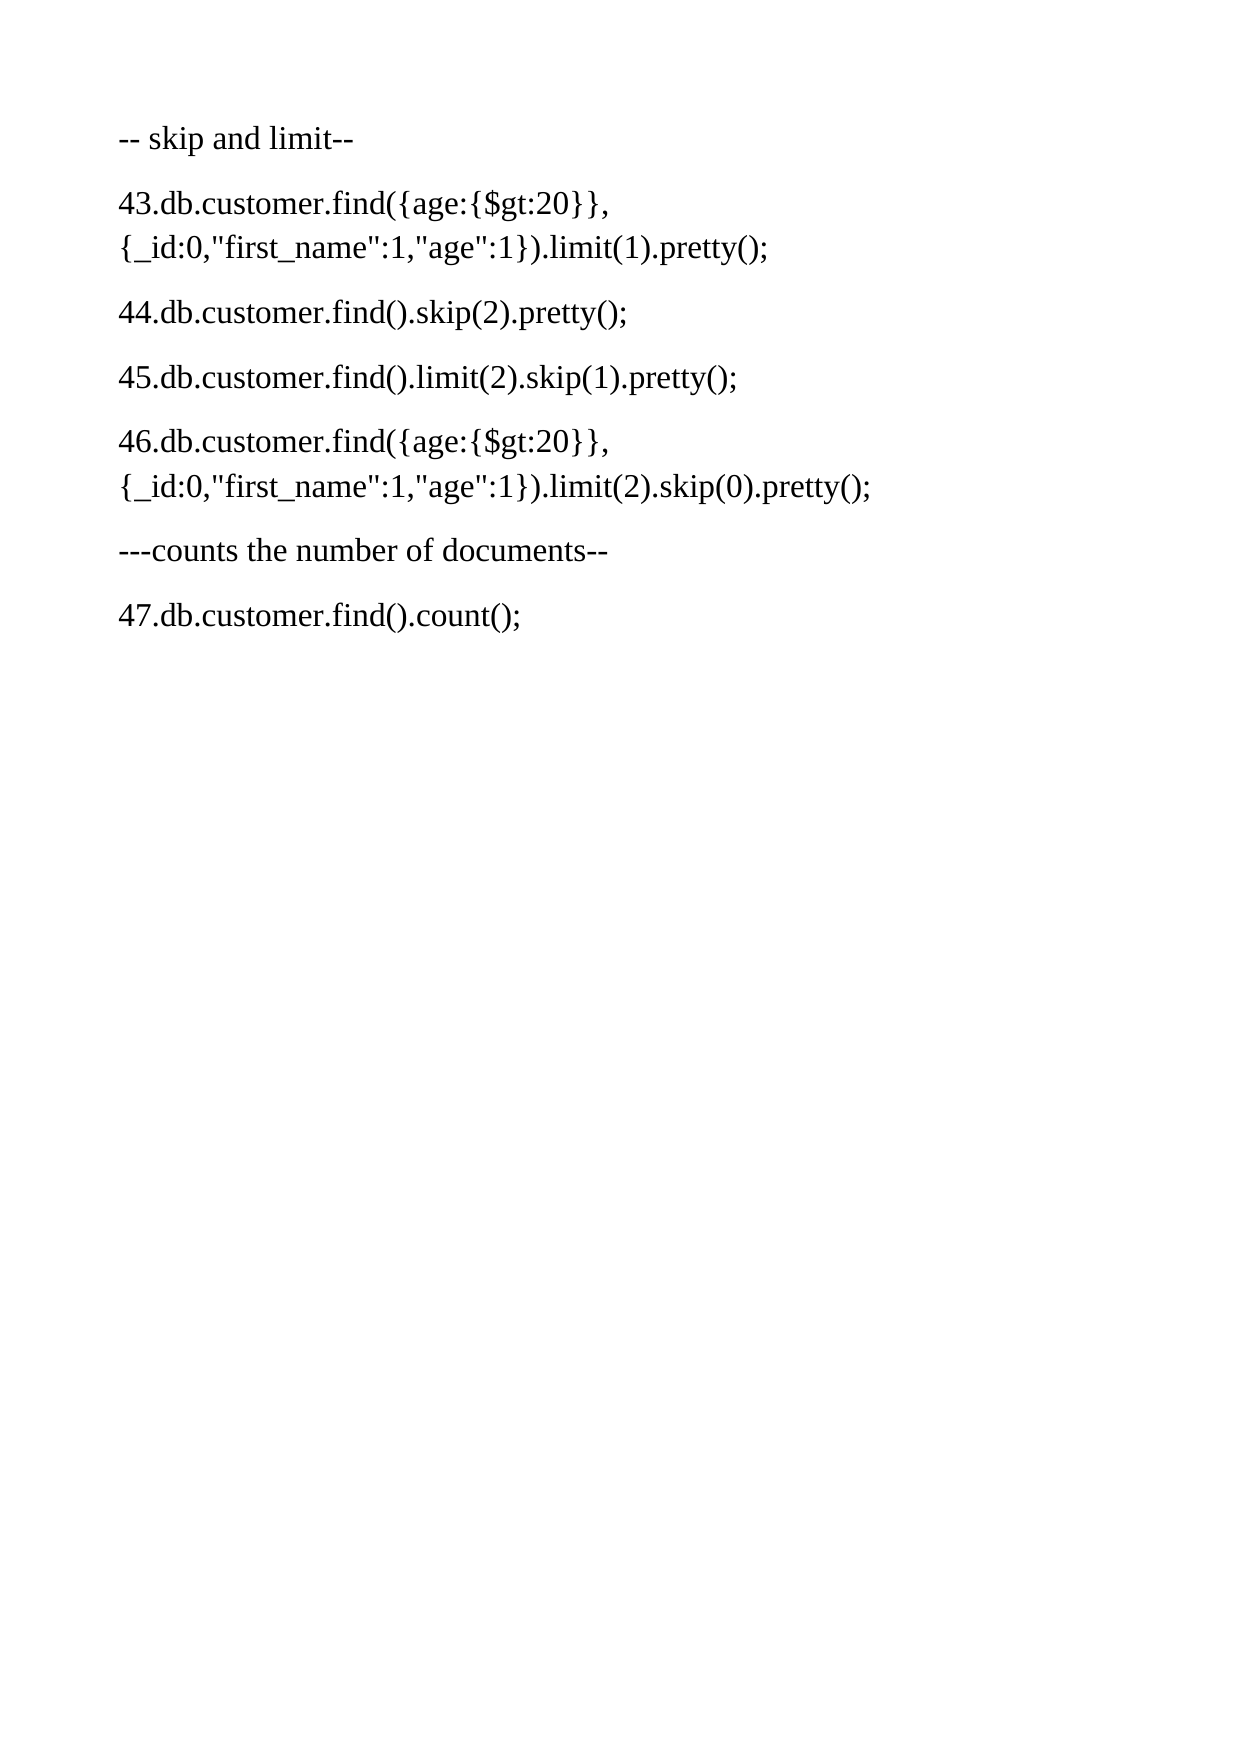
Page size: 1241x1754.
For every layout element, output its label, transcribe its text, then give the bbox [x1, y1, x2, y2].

text ---counts the number of documents-- [118, 531, 1122, 569]
text 45.db.customer.find().limit(2).skip(1).pretty(); [118, 357, 1122, 395]
text 44.db.customer.find().skip(2).pretty(); [118, 292, 1122, 330]
text 43.db.customer.find({age:{$gt:20}},{_id:0,"first_name":1,"age":1}).limit(1).pretty(); [118, 183, 1122, 265]
text 46.db.customer.find({age:{$gt:20}},{_id:0,"first_name":1,"age":1}).limit(2).skip(0).pretty(); [118, 422, 1122, 504]
text 47.db.customer.find().count(); [118, 596, 1122, 634]
text -- skip and limit-- [118, 118, 1122, 156]
